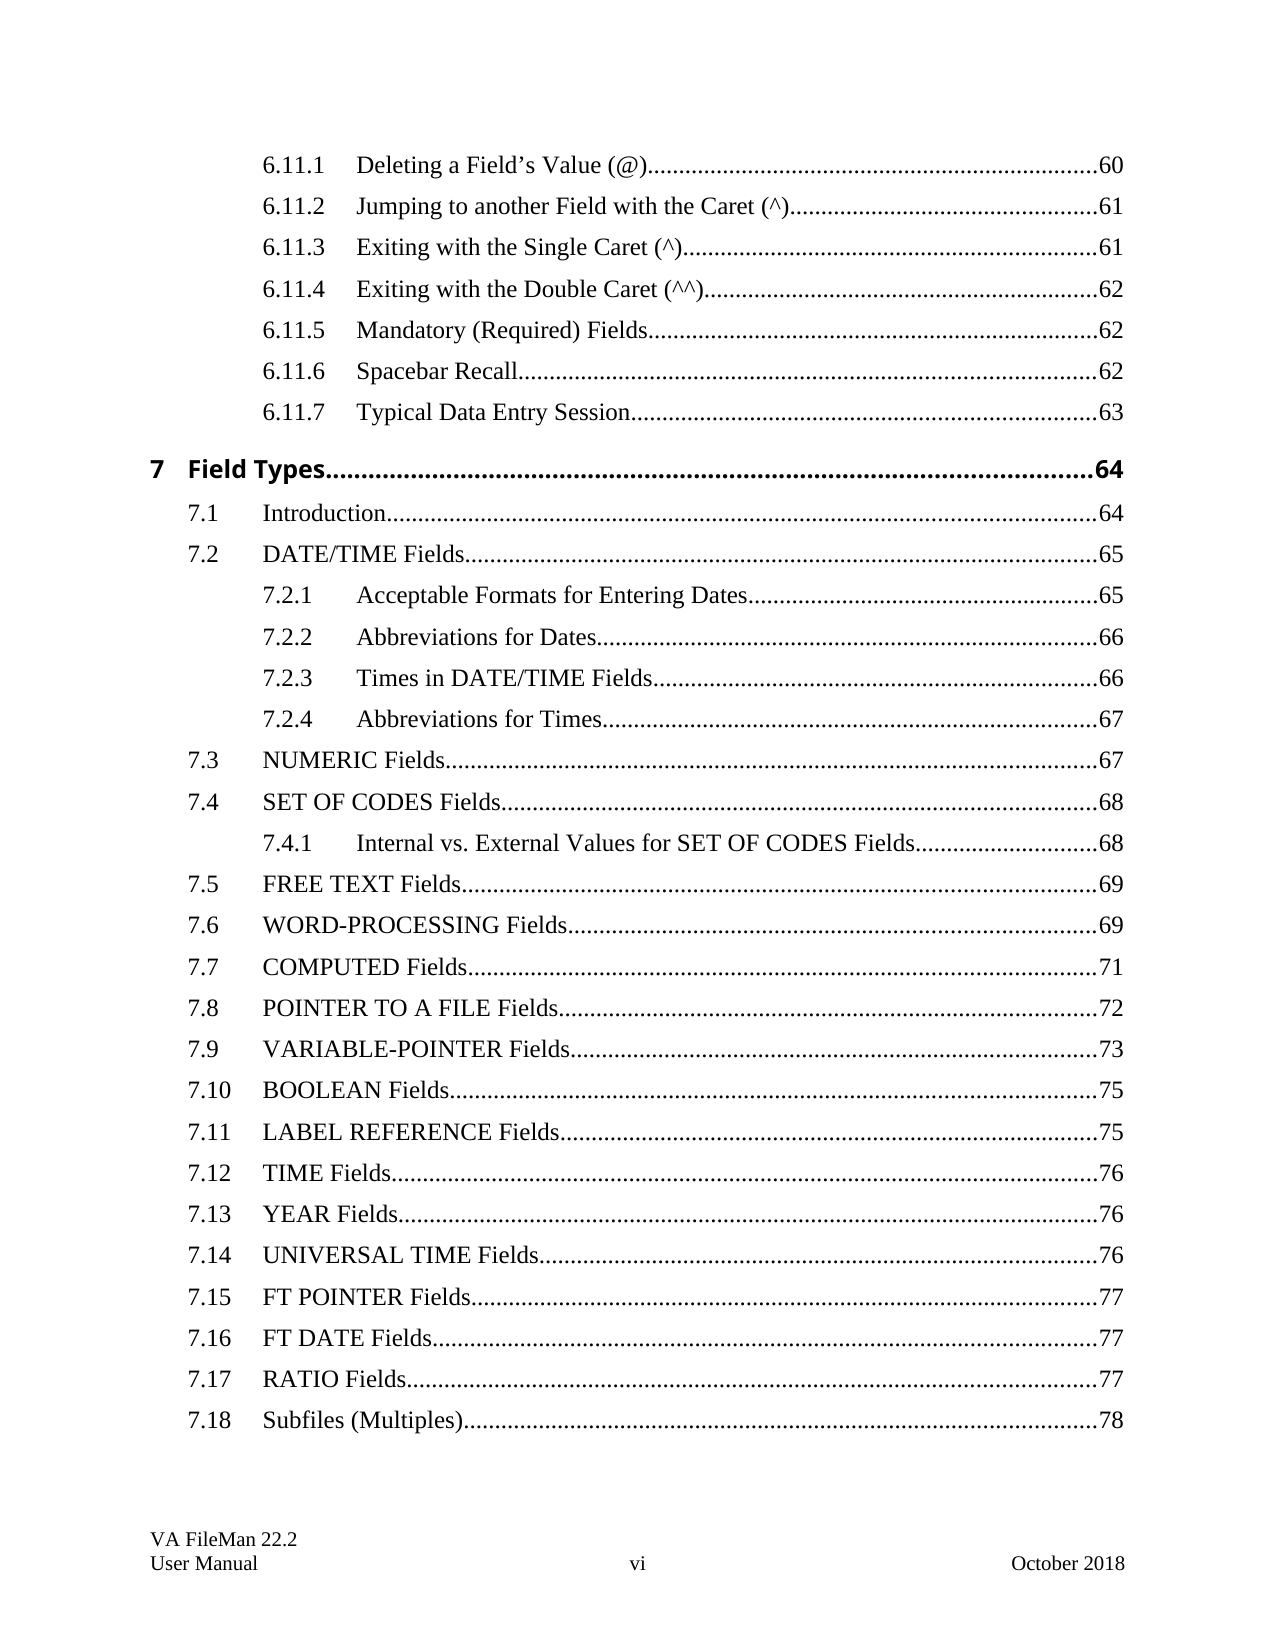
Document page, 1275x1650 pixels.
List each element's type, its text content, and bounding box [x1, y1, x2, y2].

text 7.2 DATE/TIME Fields 65 [187, 539, 1125, 568]
text 7.17 RATIO Fields 77 [187, 1364, 1125, 1393]
text 7.4.1 Internal vs. External Values for SET OF CODES Fields 68 [262, 828, 1125, 857]
text 6.11.5 Mandatory (Required) Fields 62 [262, 315, 1125, 344]
text 7.5 FREE TEXT Fields 69 [187, 869, 1125, 898]
text 7.2.1 Acceptable Formats for Entering Dates 65 [262, 580, 1125, 609]
text 7.13 YEAR Fields 76 [187, 1199, 1125, 1228]
text 6.11.2 Jumping to another Field with the Caret (^) 61 [262, 191, 1125, 220]
text 7.6 WORD-PROCESSING Fields 69 [187, 910, 1125, 939]
text 7.2.3 Times in DATE/TIME Fields 66 [262, 663, 1125, 692]
text 7.18 Subfiles (Multiples) 78 [187, 1405, 1125, 1434]
text 7.11 LABEL REFERENCE Fields 75 [187, 1117, 1125, 1145]
text 6.11.6 Spacebar Recall 62 [262, 356, 1125, 385]
text 7.8 POINTER TO A FILE Fields 72 [187, 993, 1125, 1022]
text 7.9 VARIABLE-POINTER Fields 73 [187, 1034, 1125, 1063]
text 7.14 UNIVERSAL TIME Fields 76 [187, 1240, 1125, 1269]
text 7.2.2 Abbreviations for Dates 66 [262, 622, 1125, 650]
text 7.2.4 Abbreviations for Times 67 [262, 704, 1125, 733]
text 6.11.1 Deleting a Field’s Value (@) 60 [262, 150, 1125, 179]
text 6.11.3 Exiting with the Single Caret (^) 61 [262, 232, 1125, 261]
text 6.11.4 Exiting with the Double Caret (^^) 62 [262, 274, 1125, 302]
text 7 Field Types 64 [150, 451, 1125, 485]
text 7.12 TIME Fields 76 [187, 1158, 1125, 1187]
text 6.11.7 Typical Data Entry Session 63 [262, 397, 1125, 426]
text 7.7 COMPUTED Fields 71 [187, 952, 1125, 980]
text 7.15 FT POINTER Fields 77 [187, 1282, 1125, 1310]
text 7.1 Introduction 64 [187, 498, 1125, 527]
text 7.16 FT DATE Fields 77 [187, 1323, 1125, 1352]
text 7.10 BOOLEAN Fields 75 [187, 1075, 1125, 1104]
text 7.4 SET OF CODES Fields 68 [187, 787, 1125, 815]
text 7.3 NUMERIC Fields 67 [187, 745, 1125, 774]
